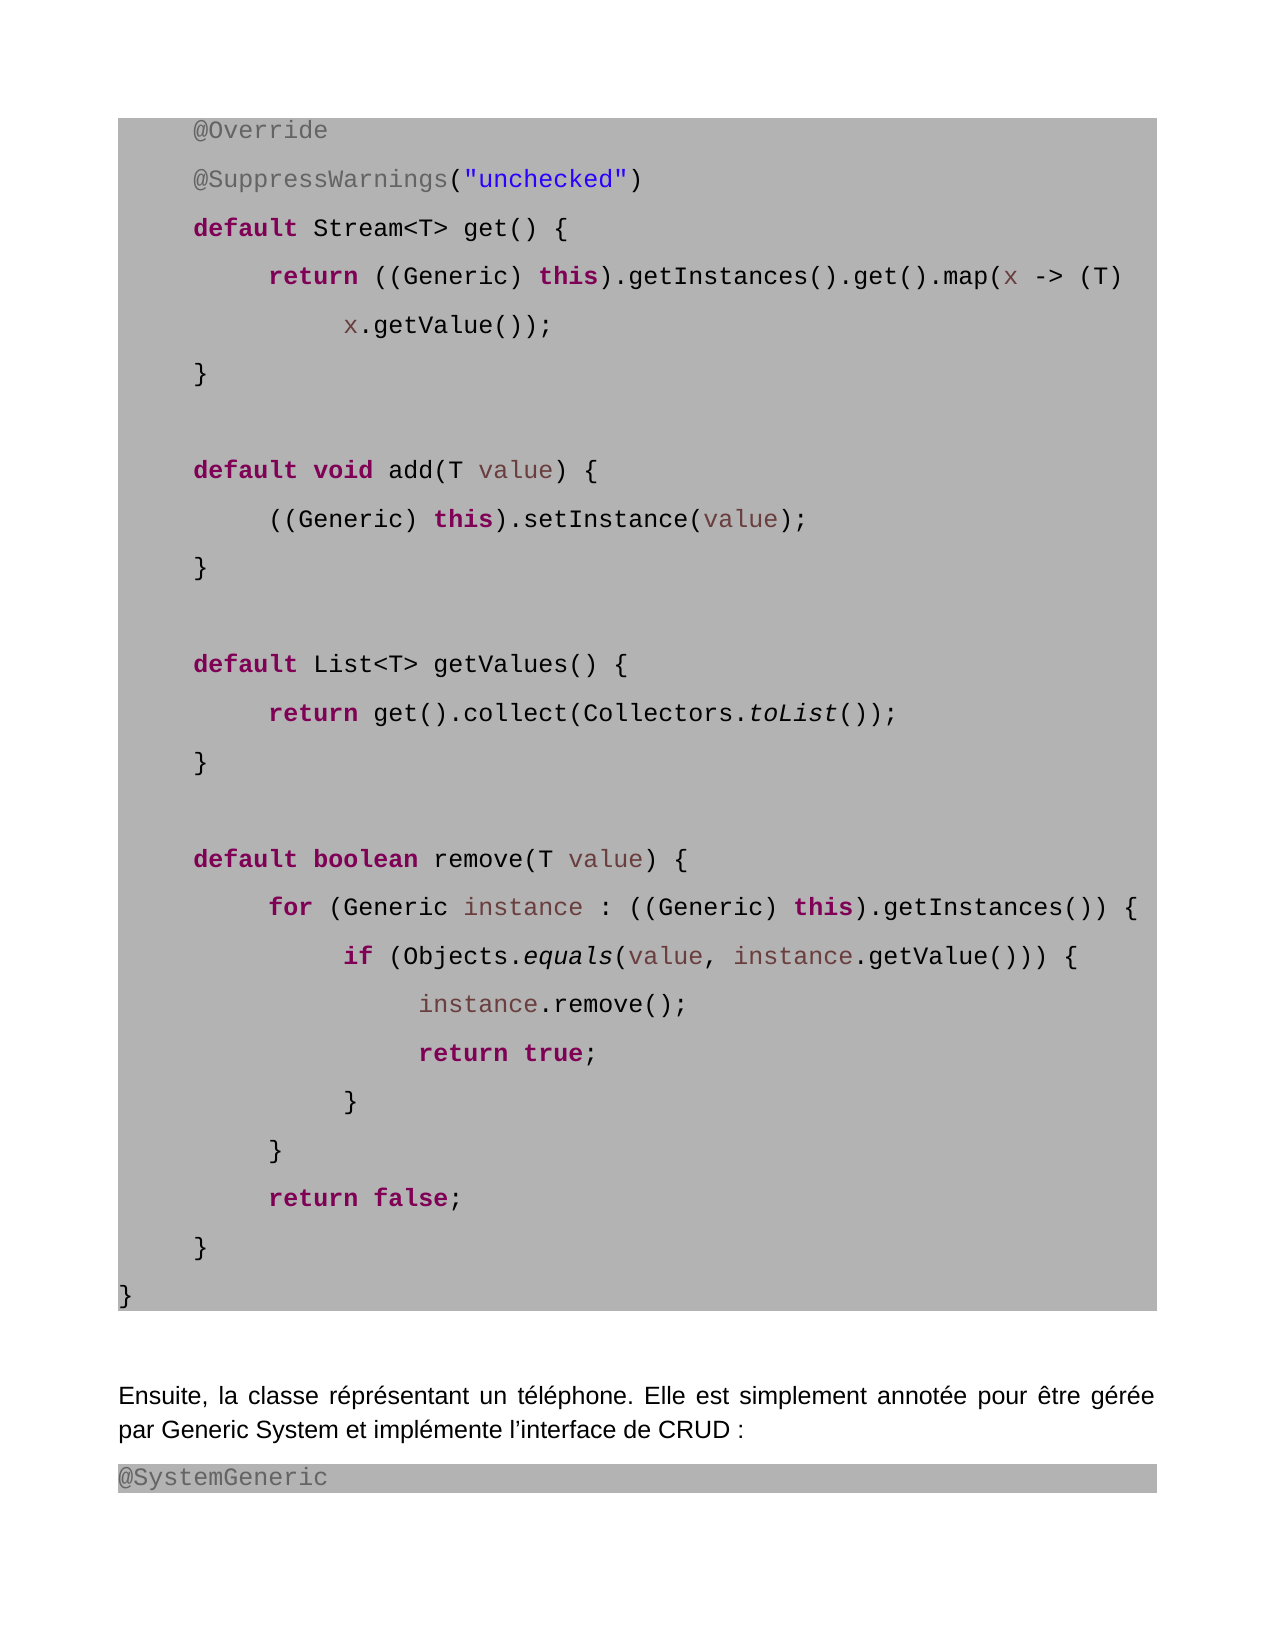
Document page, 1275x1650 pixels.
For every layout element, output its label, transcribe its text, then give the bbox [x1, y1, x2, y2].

text } [118, 1089, 1157, 1117]
text if (Objects.equals(value, instance.getValue())) { [118, 943, 1157, 972]
text @Override [118, 118, 1157, 146]
text instance.remove(); [118, 992, 1157, 1020]
text ((Generic) this).setInstance(value); [118, 506, 1157, 535]
text return get().collect(Collectors.toList()); [118, 701, 1157, 729]
text @SuppressWarnings("unchecked") [118, 167, 1157, 195]
text Ensuite, la classe réprésentant un téléphone. Elle est simplement annotée pour être gérée par Generic System et implémente l’interface de CRUD : [118, 1381, 1157, 1444]
text } [118, 749, 1157, 777]
text } [118, 555, 1157, 583]
text } [118, 361, 1157, 389]
text return true; [118, 1040, 1157, 1069]
text } [118, 1283, 1157, 1311]
text default void add(T value) { [118, 458, 1157, 486]
text x.getValue()); [118, 312, 1157, 341]
text } [118, 1234, 1157, 1263]
text @SystemGeneric [118, 1464, 1157, 1493]
text default Stream<T> get() { [118, 215, 1157, 243]
text default boolean remove(T value) { [118, 846, 1157, 874]
text return false; [118, 1186, 1157, 1214]
text for (Generic instance : ((Generic) this).getInstances()) { [118, 895, 1157, 923]
text return ((Generic) this).getInstances().get().map(x -> (T) [118, 264, 1157, 292]
text default List<T> getValues() { [118, 652, 1157, 680]
text } [118, 1137, 1157, 1166]
